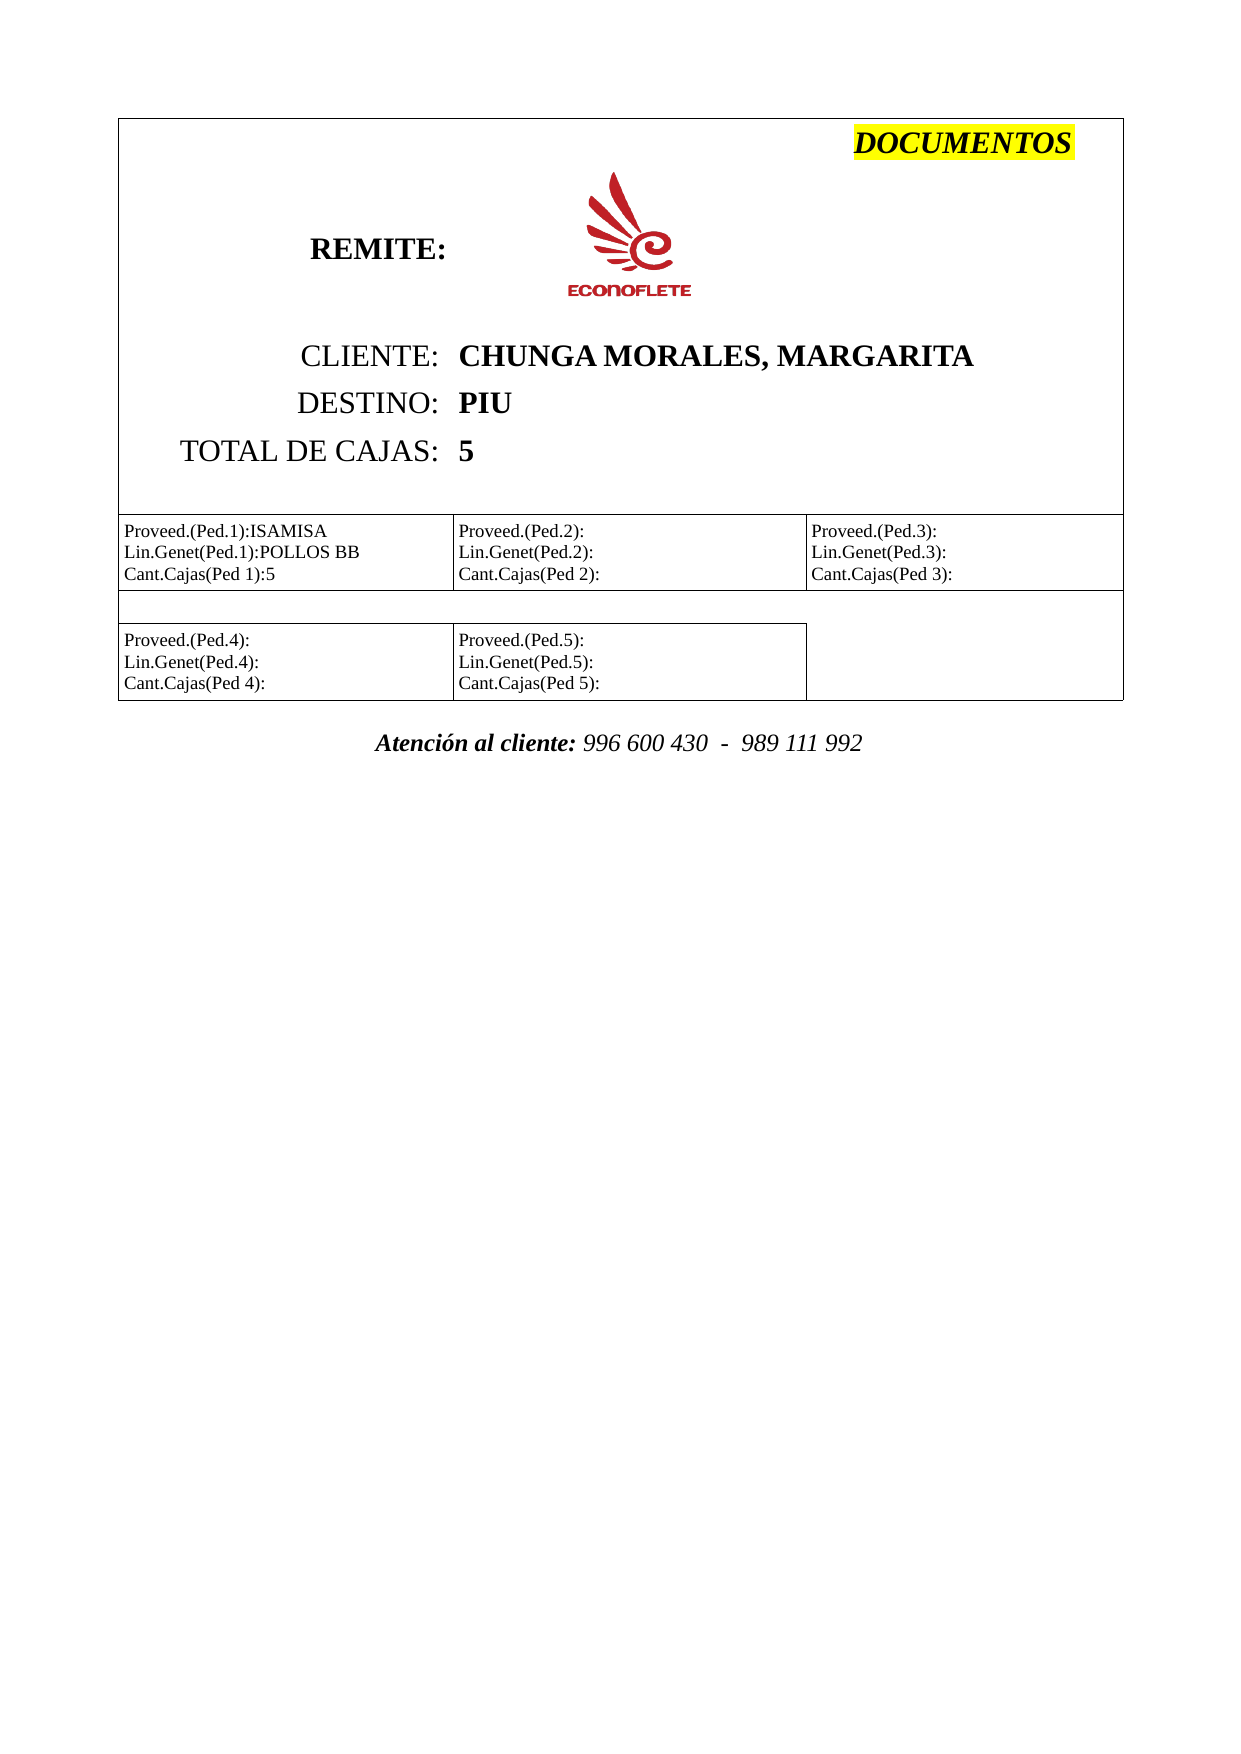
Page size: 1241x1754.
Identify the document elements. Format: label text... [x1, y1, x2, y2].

table_cell [807, 623, 1123, 699]
table_cell CLIENTE: [119, 332, 453, 379]
table_header DOCUMENTOS [806, 119, 1123, 166]
table_cell [453, 474, 806, 514]
table_cell [453, 166, 806, 332]
table_cell Proveed.(Ped.2): Lin.Genet(Ped.2): Cant.Cajas(Ped 2): [454, 515, 806, 590]
table_cell [806, 474, 1123, 514]
table_cell CHUNGA MORALES, MARGARITA [453, 332, 1123, 379]
table_header [453, 119, 806, 166]
table_cell Proveed.(Ped.4): Lin.Genet(Ped.4): Cant.Cajas(Ped 4): [119, 624, 453, 699]
table_cell TOTAL DE CAJAS: [119, 426, 453, 474]
table_cell [806, 166, 1123, 332]
table_cell Proveed.(Ped.5): Lin.Genet(Ped.5): Cant.Cajas(Ped 5): [454, 624, 806, 699]
table_cell DESTINO: [119, 379, 453, 426]
table_cell 5 [453, 426, 1123, 474]
table_cell [806, 591, 1123, 623]
table_cell [119, 591, 453, 623]
table_cell REMITE: [119, 166, 453, 332]
table_cell PIU [453, 379, 806, 426]
picture [552, 171, 707, 297]
table_cell [119, 474, 453, 514]
table_cell [453, 591, 806, 623]
table_cell [806, 379, 1123, 426]
table_cell Proveed.(Ped.3): Lin.Genet(Ped.3): Cant.Cajas(Ped 3): [807, 515, 1123, 590]
table_header [119, 119, 453, 166]
table_cell Proveed.(Ped.1):ISAMISA Lin.Genet(Ped.1):POLLOS BB Cant.Cajas(Ped 1):5 [119, 515, 453, 590]
text Atención al cliente: 996 600 430 - 989 111 992 [118, 728, 1122, 757]
